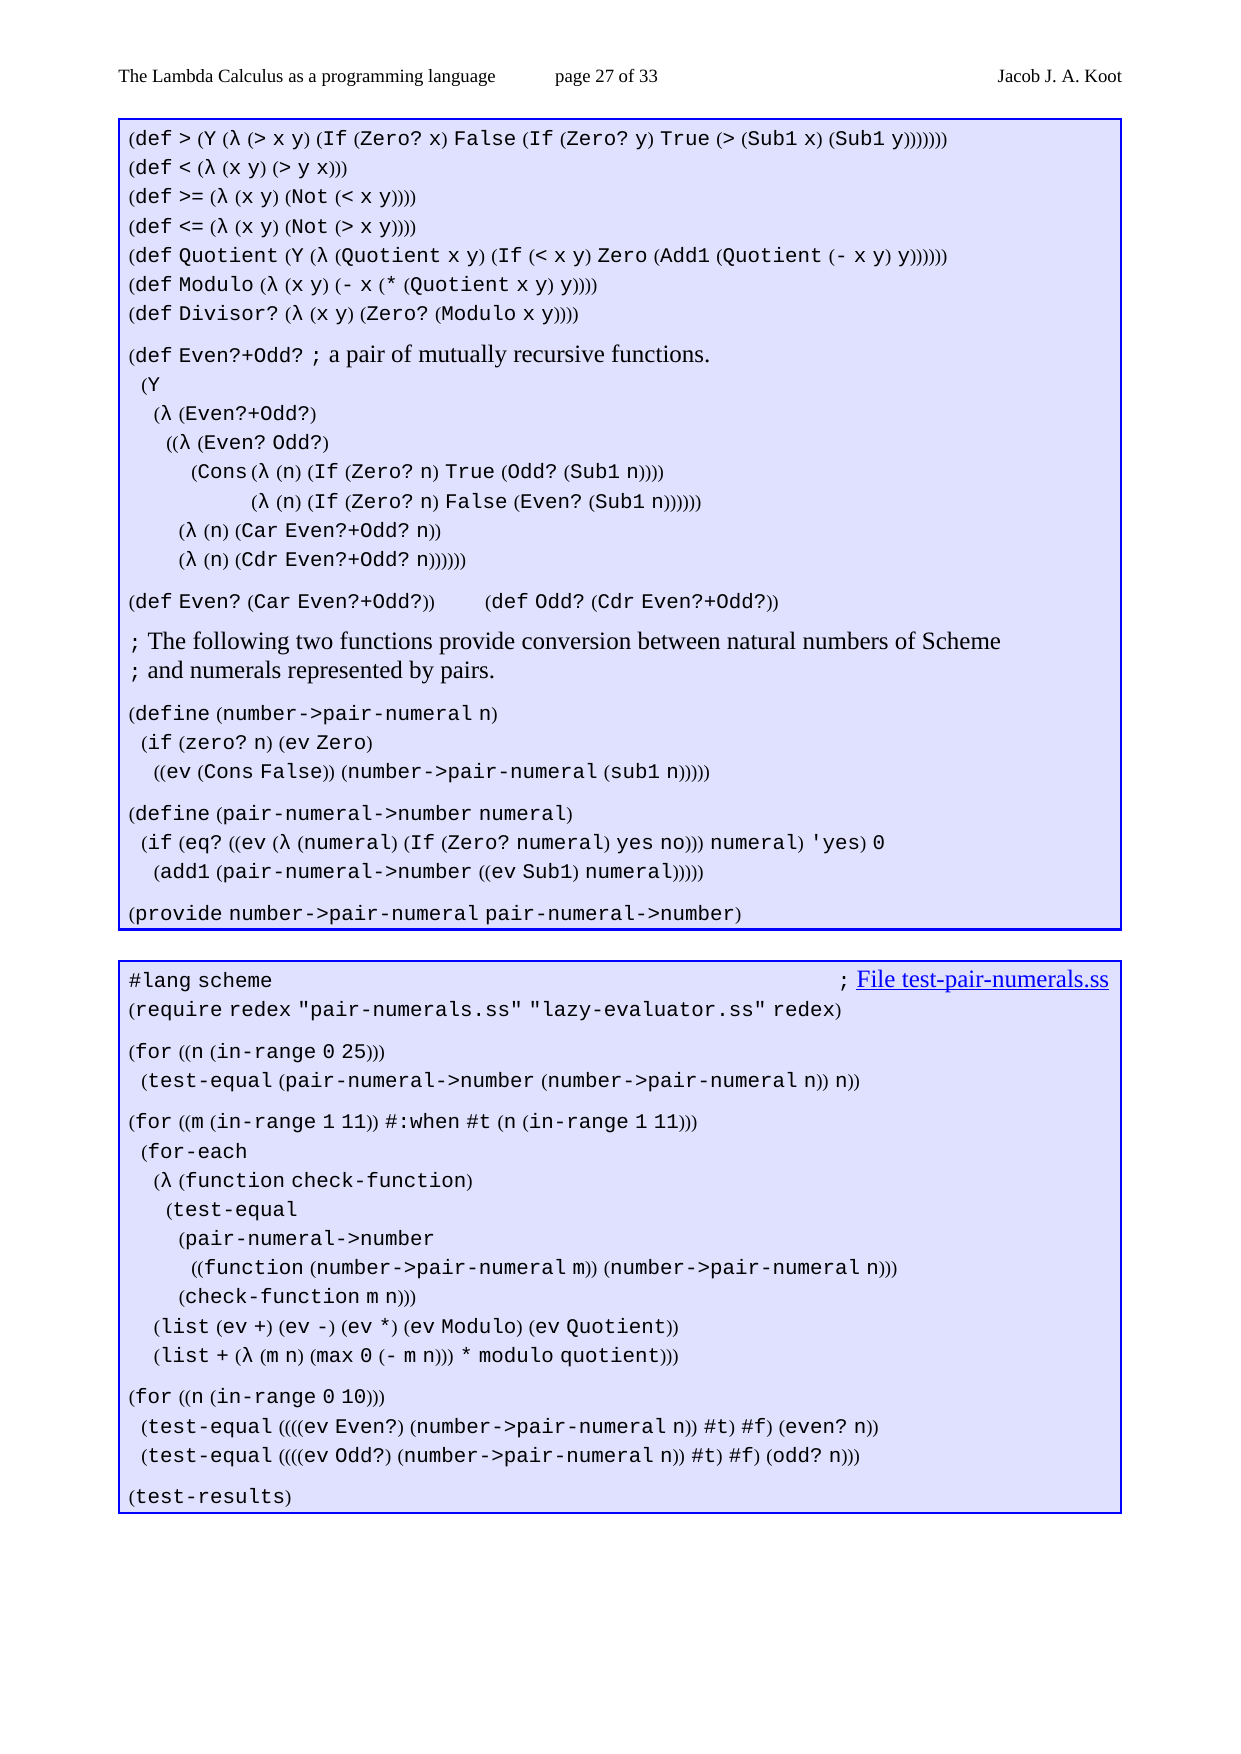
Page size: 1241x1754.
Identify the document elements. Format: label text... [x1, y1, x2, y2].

text (Cons (λ (n) (If (Zero? n) True (Odd? (Sub1 n)))) [120, 451, 1120, 481]
text (if (eq? ((ev (λ (numeral) (If (Zero? numeral) yes no))) numeral) 'yes) 0 [120, 822, 1120, 851]
text (test-results) [120, 1476, 1120, 1512]
text (provide number->pair-numeral pair-numeral->number) [120, 893, 1120, 928]
text (λ (n) (If (Zero? n) False (Even? (Sub1 n)))))) [120, 481, 1120, 510]
text ((λ (Even? Odd?) [120, 422, 1120, 451]
text (def Even? (Car Even?+Odd?)) (def Odd? (Cdr Even?+Odd?)) [120, 581, 1120, 614]
text (if (zero? n) (ev Zero) [120, 722, 1120, 751]
text (λ (function check-function) [120, 1160, 1120, 1189]
text (for ((n (in-range 0 25))) [120, 1031, 1120, 1060]
text (list + (λ (m n) (max 0 (- m n))) * modulo quotient))) [120, 1335, 1120, 1368]
text (def < (λ (x y) (> y x))) [120, 147, 1120, 176]
text (define (pair-numeral->number numeral) [120, 793, 1120, 822]
text (def Quotient (Y (λ (Quotient x y) (If (< x y) Zero (Add1 (Quotient (- x y) y)))))) [120, 235, 1120, 264]
text (def <= (λ (x y) (Not (> x y)))) [120, 206, 1120, 235]
text #lang scheme ; File test-pair-numerals.ss [120, 962, 1120, 989]
text (check-function m n))) [120, 1276, 1120, 1306]
text (def Even?+Odd? ; a pair of mutually recursive functions. [120, 335, 1120, 364]
text (def Modulo (λ (x y) (- x (* (Quotient x y) y)))) [120, 264, 1120, 293]
text ((function (number->pair-numeral m)) (number->pair-numeral n))) [120, 1247, 1120, 1276]
text (def Divisor? (λ (x y) (Zero? (Modulo x y)))) [120, 293, 1120, 326]
text ; and numerals represented by pairs. [120, 651, 1120, 685]
text (λ (Even?+Odd?) [120, 393, 1120, 422]
text (test-equal (pair-numeral->number (number->pair-numeral n)) n)) [120, 1060, 1120, 1093]
text (define (number->pair-numeral n) [120, 693, 1120, 722]
text (pair-numeral->number [120, 1218, 1120, 1247]
text (test-equal [120, 1189, 1120, 1218]
text (λ (n) (Cdr Even?+Odd? n)))))) [120, 539, 1120, 572]
text (for-each [120, 1131, 1120, 1160]
text (list (ev +) (ev -) (ev *) (ev Modulo) (ev Quotient)) [120, 1306, 1120, 1335]
text (def >= (λ (x y) (Not (< x y)))) [120, 176, 1120, 206]
text (test-equal ((((ev Odd?) (number->pair-numeral n)) #t) #f) (odd? n))) [120, 1435, 1120, 1468]
text (def > (Y (λ (> x y) (If (Zero? x) False (If (Zero? y) True (> (Sub1 x) (Sub1 y))))))) [120, 120, 1120, 147]
text ((ev (Cons False)) (number->pair-numeral (sub1 n))))) [120, 751, 1120, 785]
text (λ (n) (Car Even?+Odd? n)) [120, 510, 1120, 539]
text (for ((m (in-range 1 11)) #:when #t (n (in-range 1 11))) [120, 1101, 1120, 1131]
text (for ((n (in-range 0 10))) [120, 1376, 1120, 1406]
text ; The following two functions provide conversion between natural numbers of Scheme [120, 622, 1120, 651]
text (add1 (pair-numeral->number ((ev Sub1) numeral))))) [120, 851, 1120, 885]
text (Y [120, 364, 1120, 393]
text (test-equal ((((ev Even?) (number->pair-numeral n)) #t) #f) (even? n)) [120, 1406, 1120, 1435]
text (require redex "pair-numerals.ss" "lazy-evaluator.ss" redex) [120, 989, 1120, 1022]
